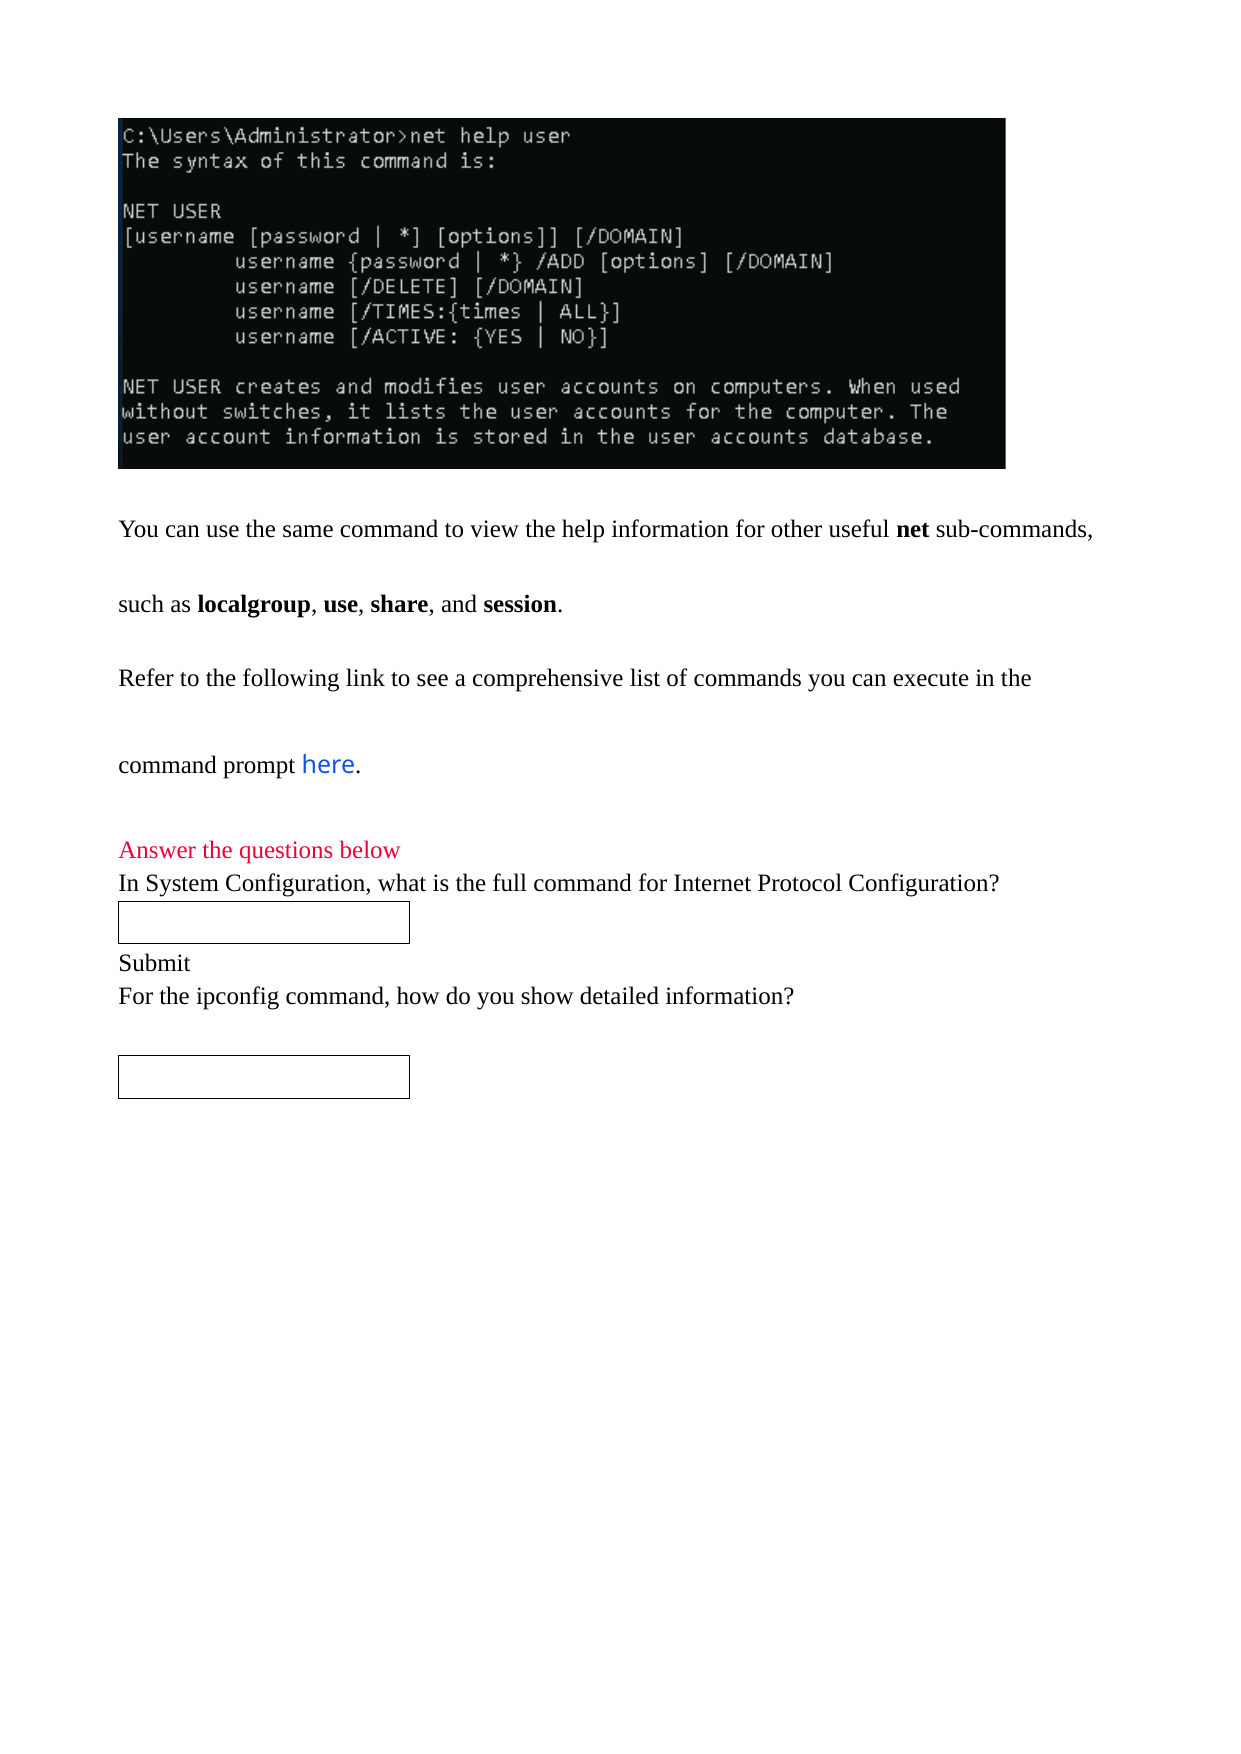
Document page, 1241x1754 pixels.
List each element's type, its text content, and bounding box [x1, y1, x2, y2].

picture [118, 118, 1006, 469]
text For the ipconfig command, how do you show detailed information? [118, 981, 1122, 1009]
text Submit [118, 948, 1122, 977]
text In System Configuration, what is the full command for Internet Protocol Configuration? [118, 868, 1122, 897]
text Refer to the following link to see a comprehensive list of commands you can execute in the command prompt here. [118, 663, 1122, 781]
text You can use the same command to view the help information for other useful net sub-commands, such as localgroup, use, share, and session. [118, 514, 1122, 617]
text Answer the questions below [118, 835, 1122, 864]
